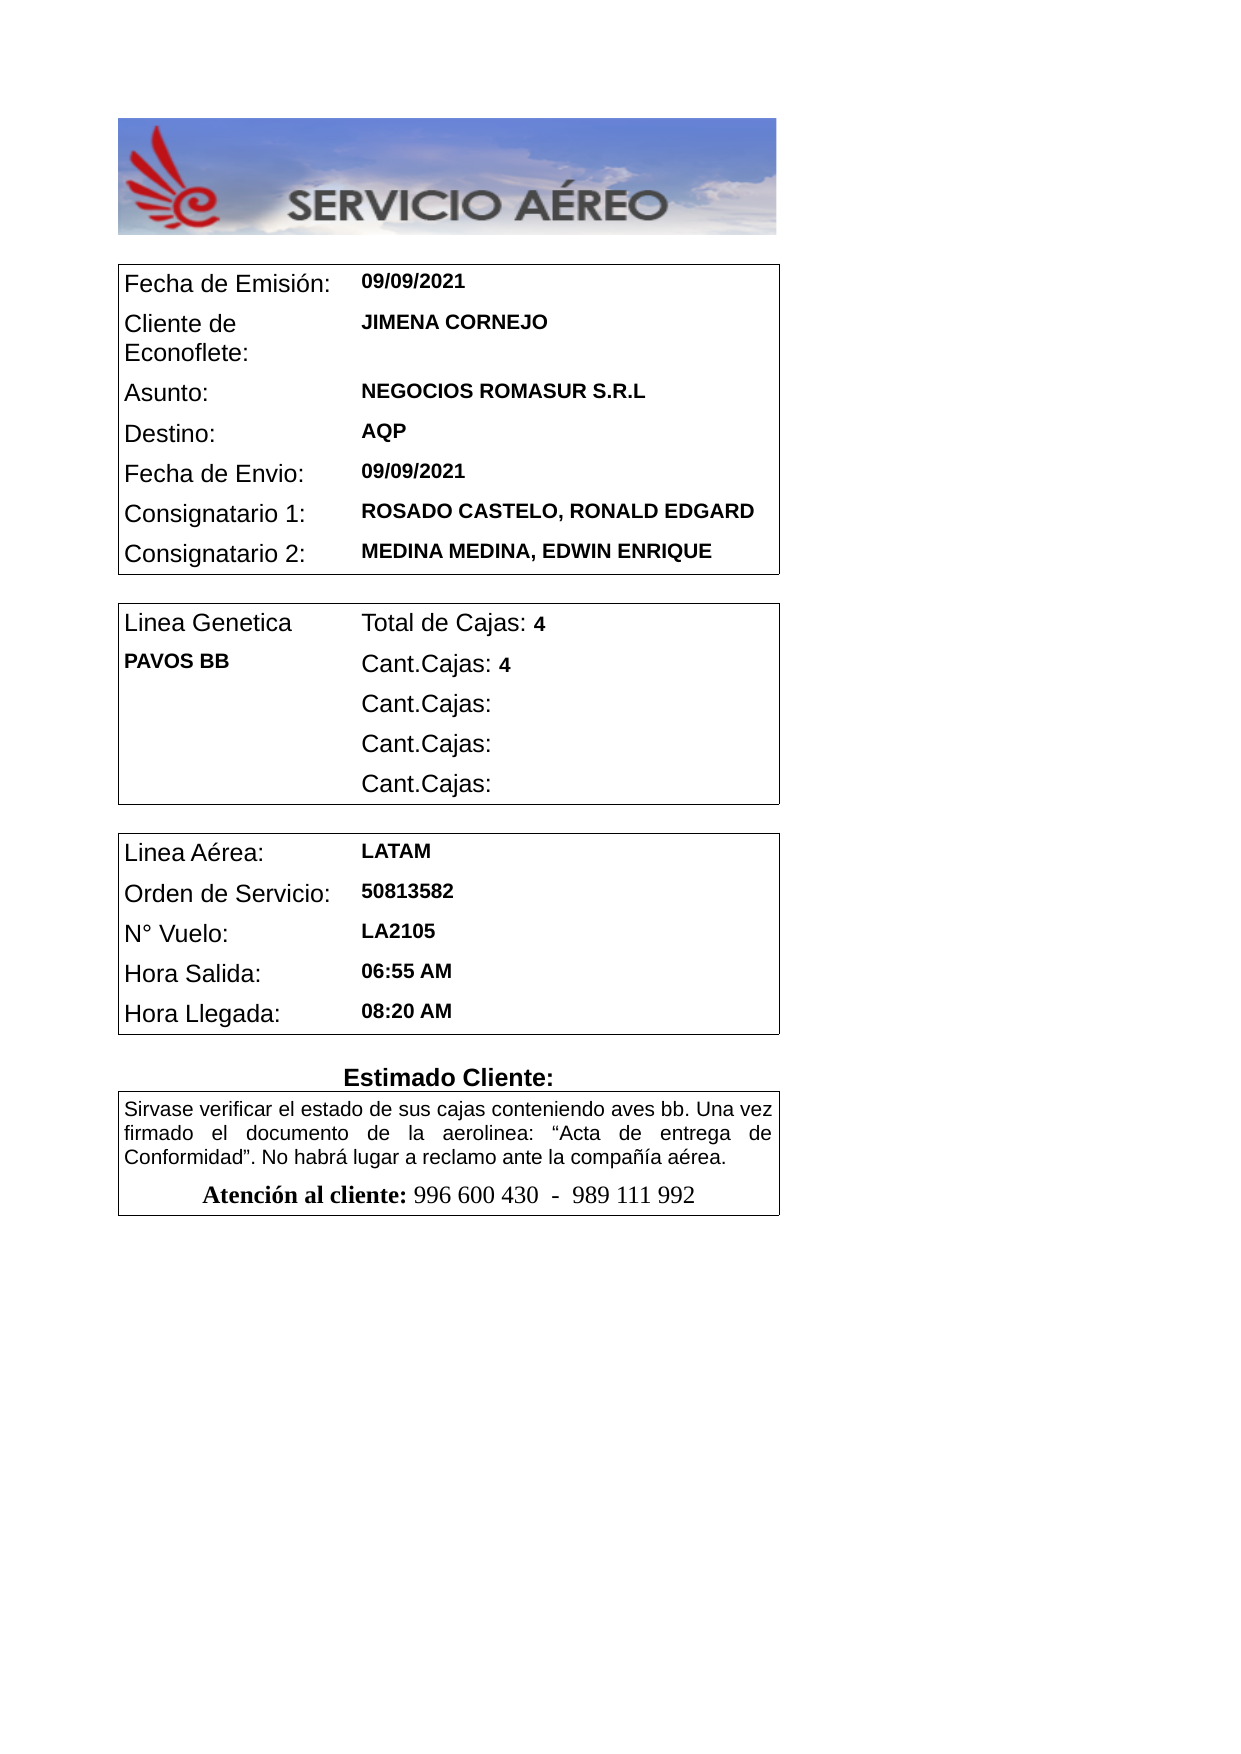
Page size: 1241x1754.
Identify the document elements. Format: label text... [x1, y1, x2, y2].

table_cell Cant.Cajas: [356, 764, 779, 804]
table_cell PAVOS BB [119, 643, 356, 683]
table_cell Hora Llegada: [119, 994, 356, 1034]
table_cell Cant.Cajas: [356, 723, 779, 763]
table_cell [356, 805, 779, 833]
table_cell Cant.Cajas: [356, 683, 779, 723]
table_cell NEGOCIOS ROMASUR S.R.L [356, 373, 779, 413]
table_cell Fecha de Envio: [119, 453, 356, 493]
table_cell LATAM [356, 834, 779, 873]
table_cell Cant.Cajas: 4 [356, 643, 779, 683]
table_cell 06:55 AM [356, 953, 779, 993]
table_cell LA2105 [356, 913, 779, 953]
table_cell Consignatario 2: [119, 534, 356, 574]
table_cell Orden de Servicio: [119, 873, 356, 913]
table_cell Atención al cliente: 996 600 430 - 989 111 992 [119, 1175, 779, 1215]
table_cell Total de Cajas: 4 [356, 604, 779, 643]
table_cell Destino: [119, 413, 356, 453]
table_cell Linea Genetica [119, 604, 356, 643]
table_cell [119, 764, 356, 804]
table_cell Linea Aérea: [119, 834, 356, 873]
table_cell Consignatario 1: [119, 493, 356, 533]
table_cell [356, 575, 779, 603]
table_cell AQP [356, 413, 779, 453]
table_cell N° Vuelo: [119, 913, 356, 953]
table_cell Cliente de Econoflete: [119, 304, 356, 373]
table_cell [118, 805, 356, 833]
picture [118, 118, 777, 235]
table_cell Sirvase verificar el estado de sus cajas conteniendo aves bb. Una vez firmado el documento de la aerolinea: “Acta de entrega de Conformidad”. No habrá lugar a reclamo ante la compañía aérea. [119, 1092, 779, 1175]
table_cell [118, 575, 356, 603]
table_cell JIMENA CORNEJO [356, 304, 779, 373]
table_cell MEDINA MEDINA, EDWIN ENRIQUE [356, 534, 779, 574]
table_cell Estimado Cliente: [118, 1035, 779, 1091]
table_cell 09/09/2021 [356, 453, 779, 493]
table_cell ROSADO CASTELO, RONALD EDGARD [356, 493, 779, 533]
table_cell Asunto: [119, 373, 356, 413]
table_cell [119, 683, 356, 723]
table_cell Hora Salida: [119, 953, 356, 993]
table_header 09/09/2021 [356, 265, 779, 304]
table_header Fecha de Emisión: [119, 265, 356, 304]
table_cell 08:20 AM [356, 994, 779, 1034]
table_cell [119, 723, 356, 763]
table_cell 50813582 [356, 873, 779, 913]
